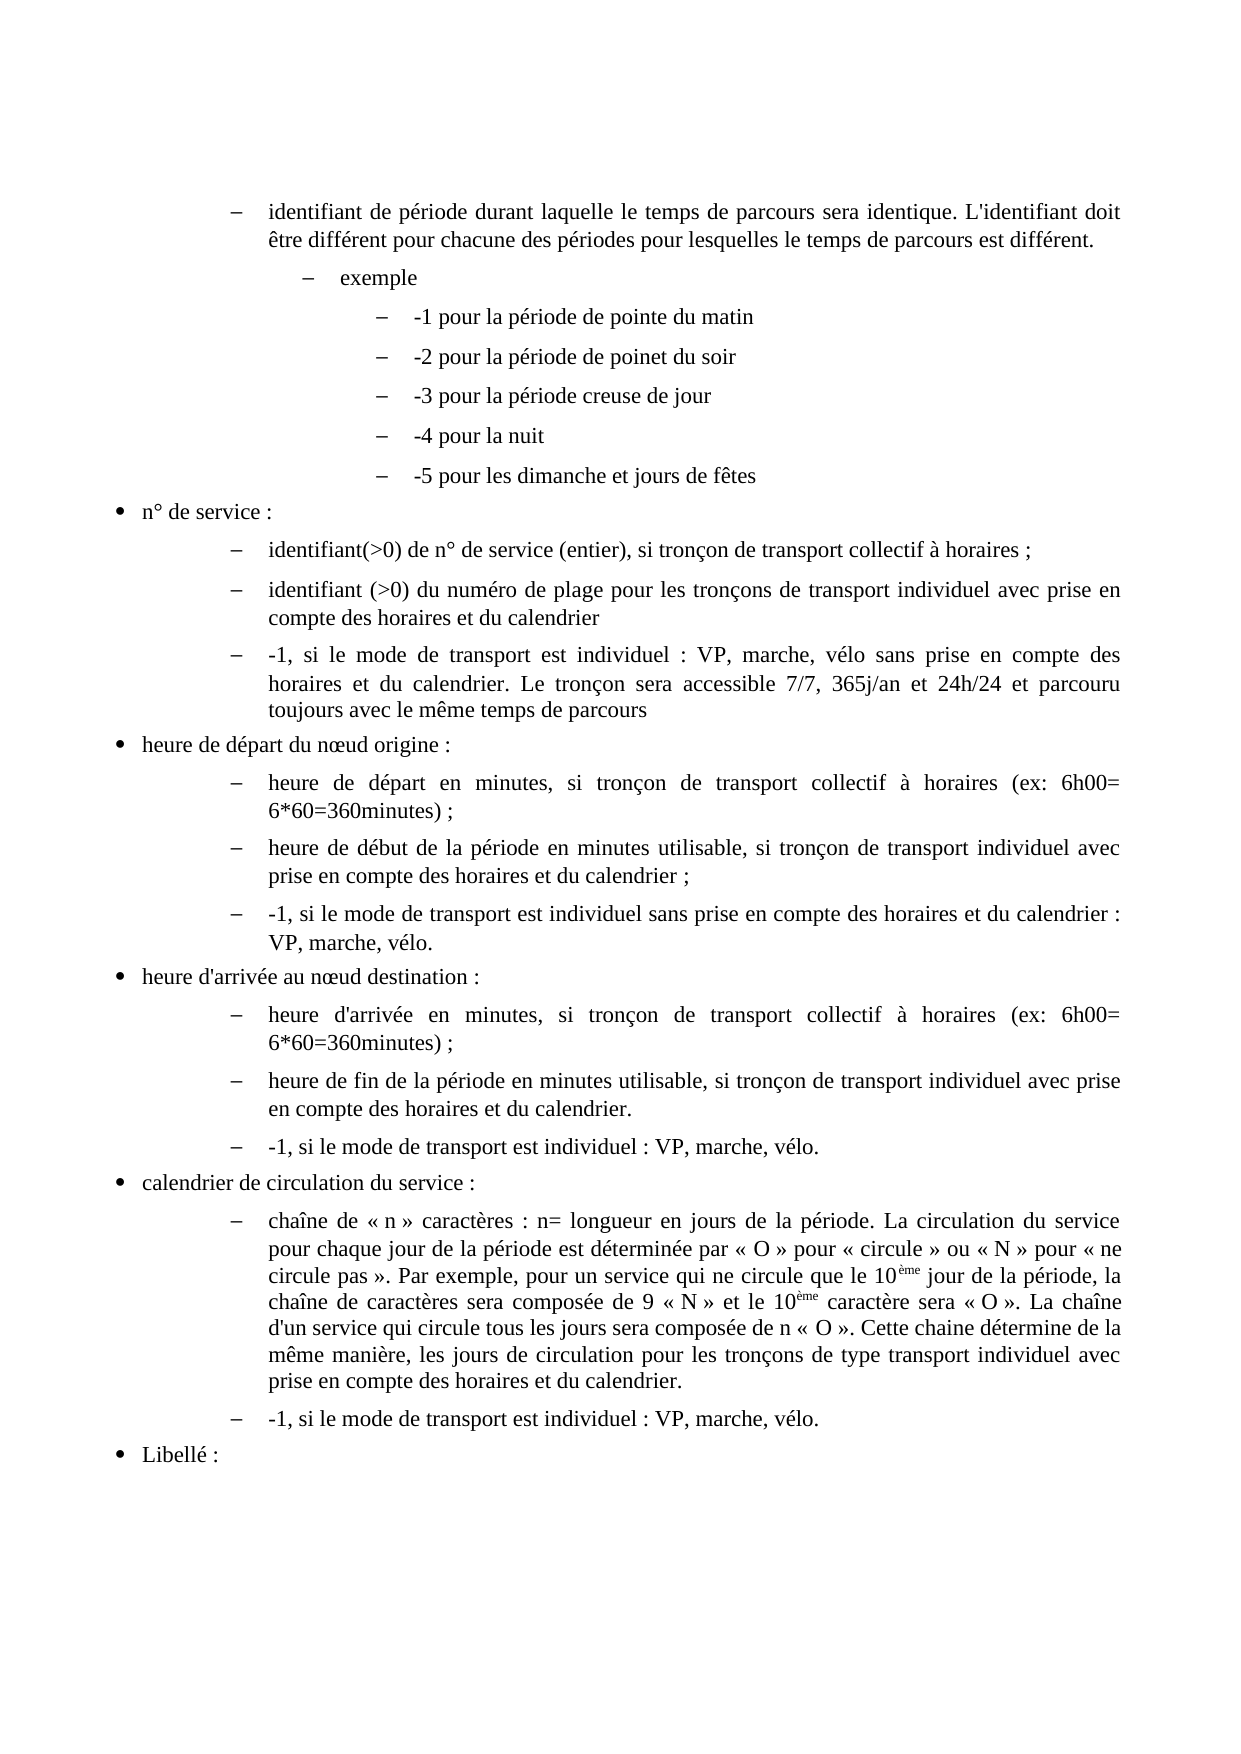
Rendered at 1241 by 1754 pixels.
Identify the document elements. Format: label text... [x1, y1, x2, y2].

list Libellé : [116, 1441, 1127, 1468]
list -1, si le mode de transport est individuel : VP, marche, vélo. [231, 1130, 1122, 1161]
list heure d'arrivée en minutes, si tronçon de transport collectif à horaires (ex: 6h00= 6*60=360minutes) ; [231, 998, 1122, 1056]
list -1, si le mode de transport est individuel sans prise en compte des horaires et du calendrier : VP, marche, vélo. [231, 897, 1122, 955]
list identifiant de période durant laquelle le temps de parcours sera identique. L'identifiant doit être différent pour chacune des périodes pour lesquelles le temps de parcours est différent. [231, 195, 1122, 252]
list -1 pour la période de pointe du matin [376, 300, 1122, 332]
list identifiant(>0) de n° de service (entier), si tronçon de transport collectif à horaires ; [231, 533, 1122, 564]
list -1, si le mode de transport est individuel : VP, marche, vélo. [231, 1402, 1122, 1433]
list -4 pour la nuit [376, 419, 1122, 450]
list heure de départ en minutes, si tronçon de transport collectif à horaires (ex: 6h00= 6*60=360minutes) ; [231, 765, 1122, 823]
list -2 pour la période de poinet du soir [376, 340, 1122, 371]
list identifiant (>0) du numéro de plage pour les tronçons de transport individuel avec prise en compte des horaires et du calendrier [231, 572, 1122, 630]
list calendrier de circulation du service : [116, 1169, 1127, 1196]
list heure de début de la période en minutes utilisable, si tronçon de transport individuel avec prise en compte des horaires et du calendrier ; [231, 831, 1122, 889]
list heure de départ du nœud origine : [116, 731, 1127, 757]
list heure de fin de la période en minutes utilisable, si tronçon de transport individuel avec prise en compte des horaires et du calendrier. [231, 1064, 1122, 1121]
list -1, si le mode de transport est individuel : VP, marche, vélo sans prise en compte des horaires et du calendrier. Le tronçon sera accessible 7/7, 365j/an et 24h/24 et parcouru toujours avec le même temps de parcours [231, 638, 1122, 722]
list -3 pour la période creuse de jour [376, 379, 1122, 411]
list -5 pour les dimanche et jours de fêtes [376, 459, 1122, 490]
list chaîne de « n » caractères : n= longueur en jours de la période. La circulation du service pour chaque jour de la période est déterminée par « O » pour « circule » ou « N » pour « ne circule pas ». Par exemple, pour un service qui ne circule que le 10ème jour de la période, la chaîne de caractères sera composée de 9 « N » et le 10ème caractère sera « O ». La chaîne d'un service qui circule tous les jours sera composée de n « O ». Cette chaine détermine de la même manière, les jours de circulation pour les tronçons de type transport individuel avec prise en compte des horaires et du calendrier. [231, 1204, 1122, 1393]
list n° de service : [116, 498, 1127, 524]
list heure d'arrivée au nœud destination : [116, 963, 1127, 989]
list exemple [302, 261, 1122, 292]
